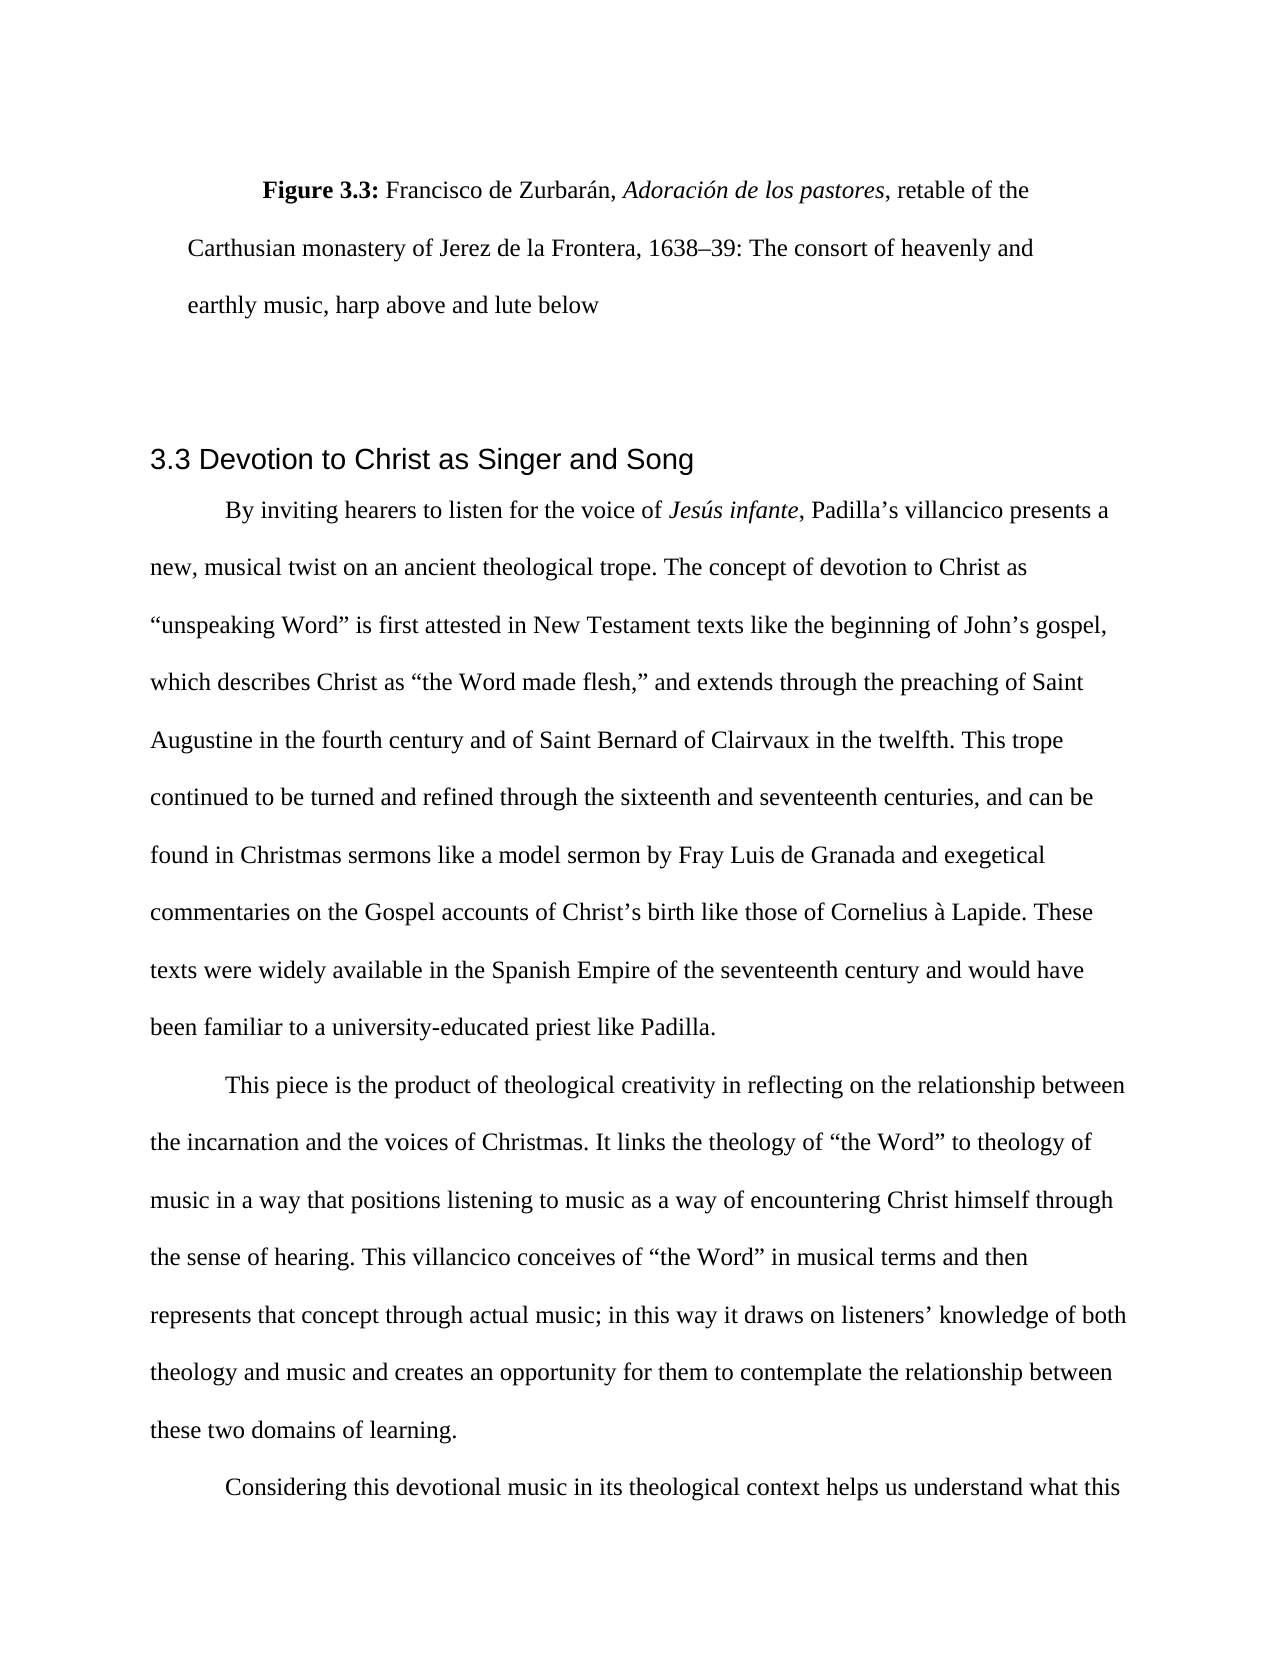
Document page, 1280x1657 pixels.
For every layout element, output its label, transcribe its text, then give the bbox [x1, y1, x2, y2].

subtitle 3.3 Devotion to Christ as Singer and Song [150, 442, 1130, 476]
text Figure 3.3: Francisco de Zurbarán, Adoración de los pastores, retable of the Carthusian monastery of Jerez de la Frontera, 1638–39: The consort of heavenly and earthly music, harp above and lute below [187, 176, 1092, 319]
text This piece is the product of theological creativity in reflecting on the relationship between the incarnation and the voices of Christmas. It links the theology of “the Word” to theology of music in a way that positions listening to music as a way of encountering Christ himself through the sense of hearing. This villancico conceives of “the Word” in musical terms and then represents that concept through actual music; in this way it draws on listeners’ knowledge of both theology and music and creates an opportunity for them to contemplate the relationship between these two domains of learning. [150, 1070, 1130, 1443]
text Considering this devotional music in its theological context helps us understand what this [150, 1472, 1130, 1501]
text By inviting hearers to listen for the voice of Jesús infante, Padilla’s villancico presents a new, musical twist on an ancient theological trope. The concept of devotion to Christ as “unspeaking Word” is first attested in New Testament texts like the beginning of John’s gospel, which describes Christ as “the Word made flesh,” and extends through the preaching of Saint Augustine in the fourth century and of Saint Bernard of Clairvaux in the twelfth. This trope continued to be turned and refined through the sixteenth and seventeenth centuries, and can be found in Christmas sermons like a model sermon by Fray Luis de Granada and exegetical commentaries on the Gospel accounts of Christ’s birth like those of Cornelius à Lapide. These texts were widely available in the Spanish Empire of the seventeenth century and would have been familiar to a university-educated priest like Padilla. [150, 495, 1130, 1041]
